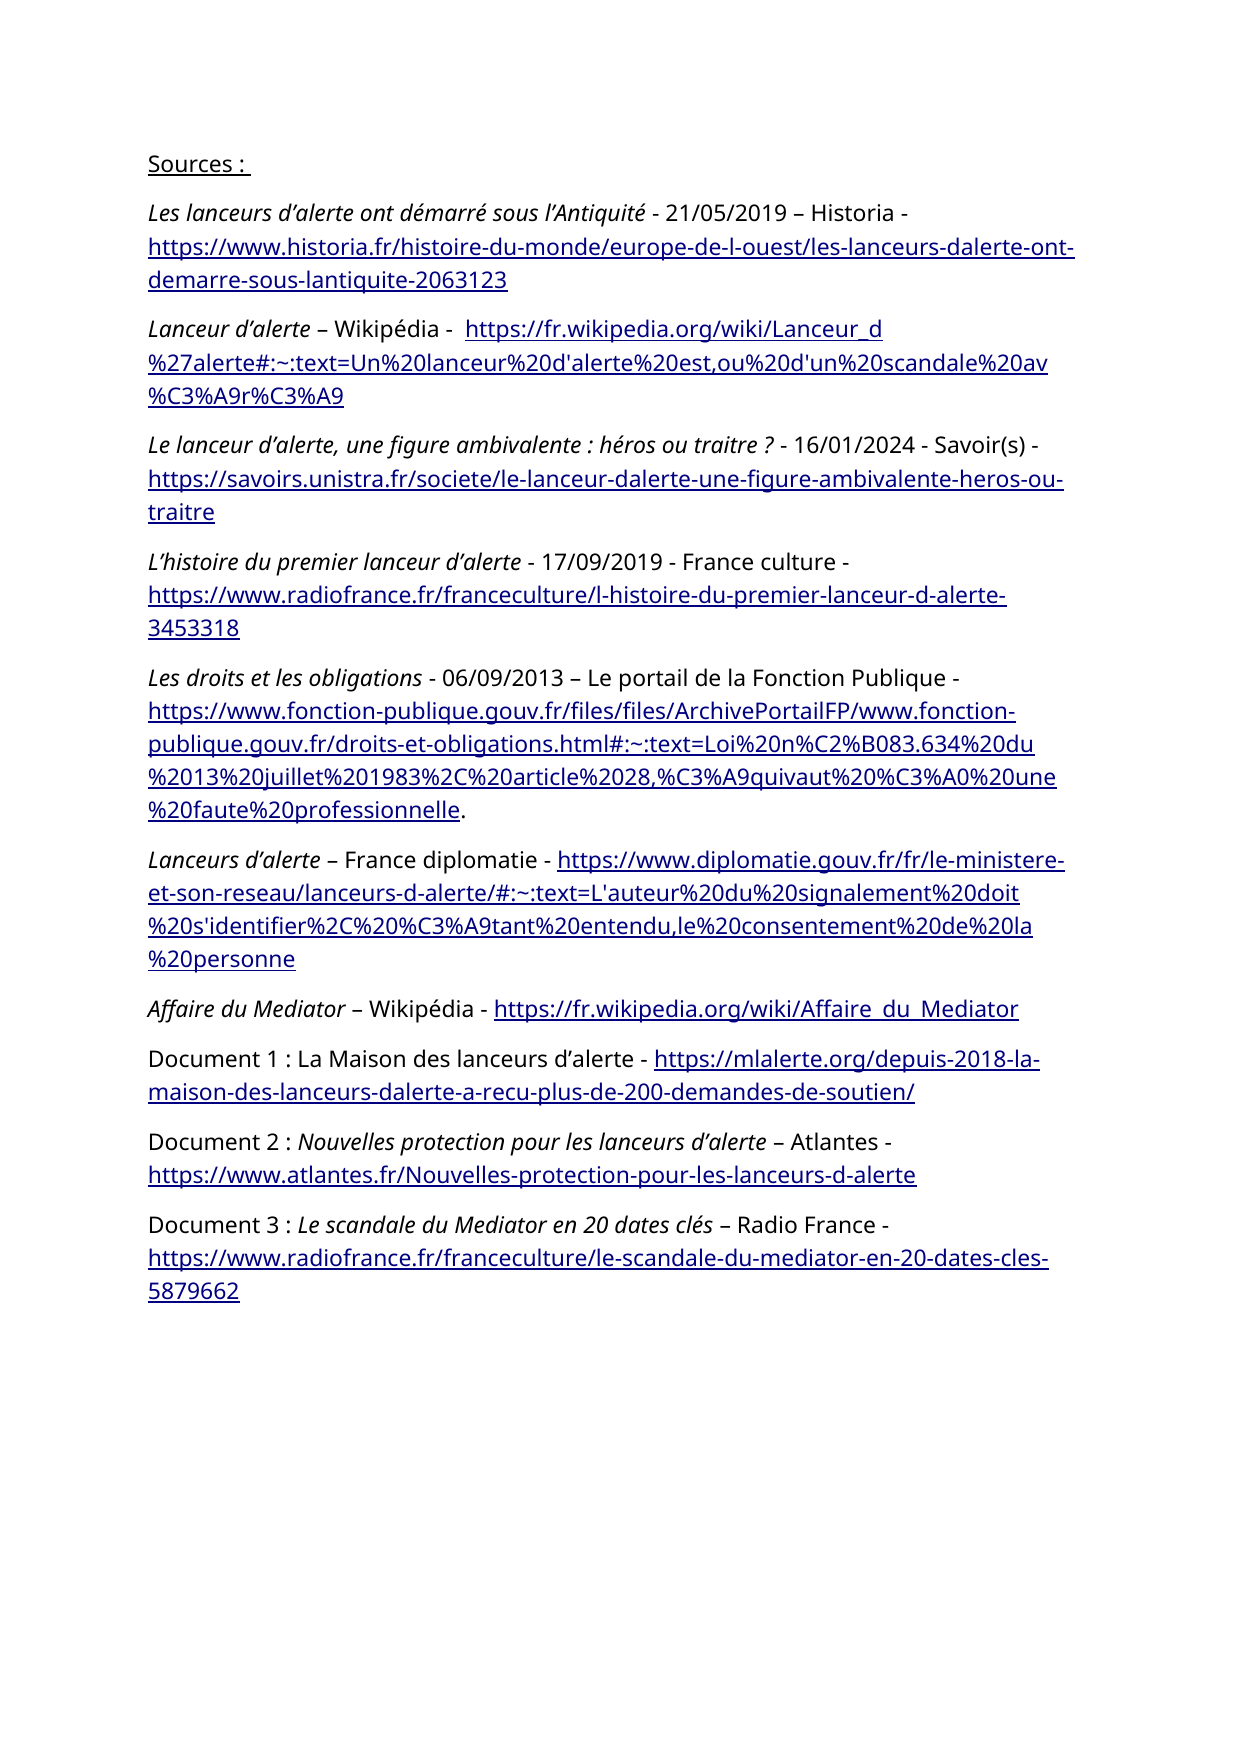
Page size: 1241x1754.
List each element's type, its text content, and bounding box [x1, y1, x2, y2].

text Document 1 : La Maison des lanceurs d’alerte - https://mlalerte.org/depuis-2018-la-maison-des-lanceurs-dalerte-a-recu-plus-de-200-demandes-de-soutien/ [148, 1043, 1093, 1107]
text Document 2 : Nouvelles protection pour les lanceurs d’alerte – Atlantes - https://www.atlantes.fr/Nouvelles-protection-pour-les-lanceurs-d-alerte [148, 1126, 1093, 1190]
text Affaire du Mediator – Wikipédia - https://fr.wikipedia.org/wiki/Affaire_du_Mediator [148, 993, 1093, 1024]
text Le lanceur d’alerte, une figure ambivalente : héros ou traitre ? - 16/01/2024 - Savoir(s) - https://savoirs.unistra.fr/societe/le-lanceur-dalerte-une-figure-ambivalente-heros-ou-traitre [148, 429, 1093, 527]
text Document 3 : Le scandale du Mediator en 20 dates clés – Radio France - https://www.radiofrance.fr/franceculture/le-scandale-du-mediator-en-20-dates-cles-5879662 [148, 1209, 1093, 1306]
text Lanceurs d’alerte – France diplomatie - https://www.diplomatie.gouv.fr/fr/le-ministere-et-son-reseau/lanceurs-d-alerte/#:~:text=L'auteur%20du%20signalement%20doit%20s'identifier%2C%20%C3%A9tant%20entendu,le%20consentement%20de%20la%20personne [148, 844, 1093, 974]
text L’histoire du premier lanceur d’alerte - 17/09/2019 - France culture - https://www.radiofrance.fr/franceculture/l-histoire-du-premier-lanceur-d-alerte-3453318 [148, 546, 1093, 643]
text Les droits et les obligations - 06/09/2013 – Le portail de la Fonction Publique - https://www.fonction-publique.gouv.fr/files/files/ArchivePortailFP/www.fonction-publique.gouv.fr/droits-et-obligations.html#:~:text=Loi%20n%C2%B083.634%20du%2013%20juillet%201983%2C%20article%2028,%C3%A9quivaut%20%C3%A0%20une%20faute%20professionnelle. [148, 662, 1093, 825]
text Les lanceurs d’alerte ont démarré sous l’Antiquité - 21/05/2019 – Historia - https://www.historia.fr/histoire-du-monde/europe-de-l-ouest/les-lanceurs-dalerte-ont-demarre-sous-lantiquite-2063123 [148, 197, 1093, 295]
text Lanceur d’alerte – Wikipédia - https://fr.wikipedia.org/wiki/Lanceur_d%27alerte#:~:text=Un%20lanceur%20d'alerte%20est,ou%20d'un%20scandale%20av%C3%A9r%C3%A9 [148, 313, 1093, 411]
text Sources : [148, 148, 1093, 179]
